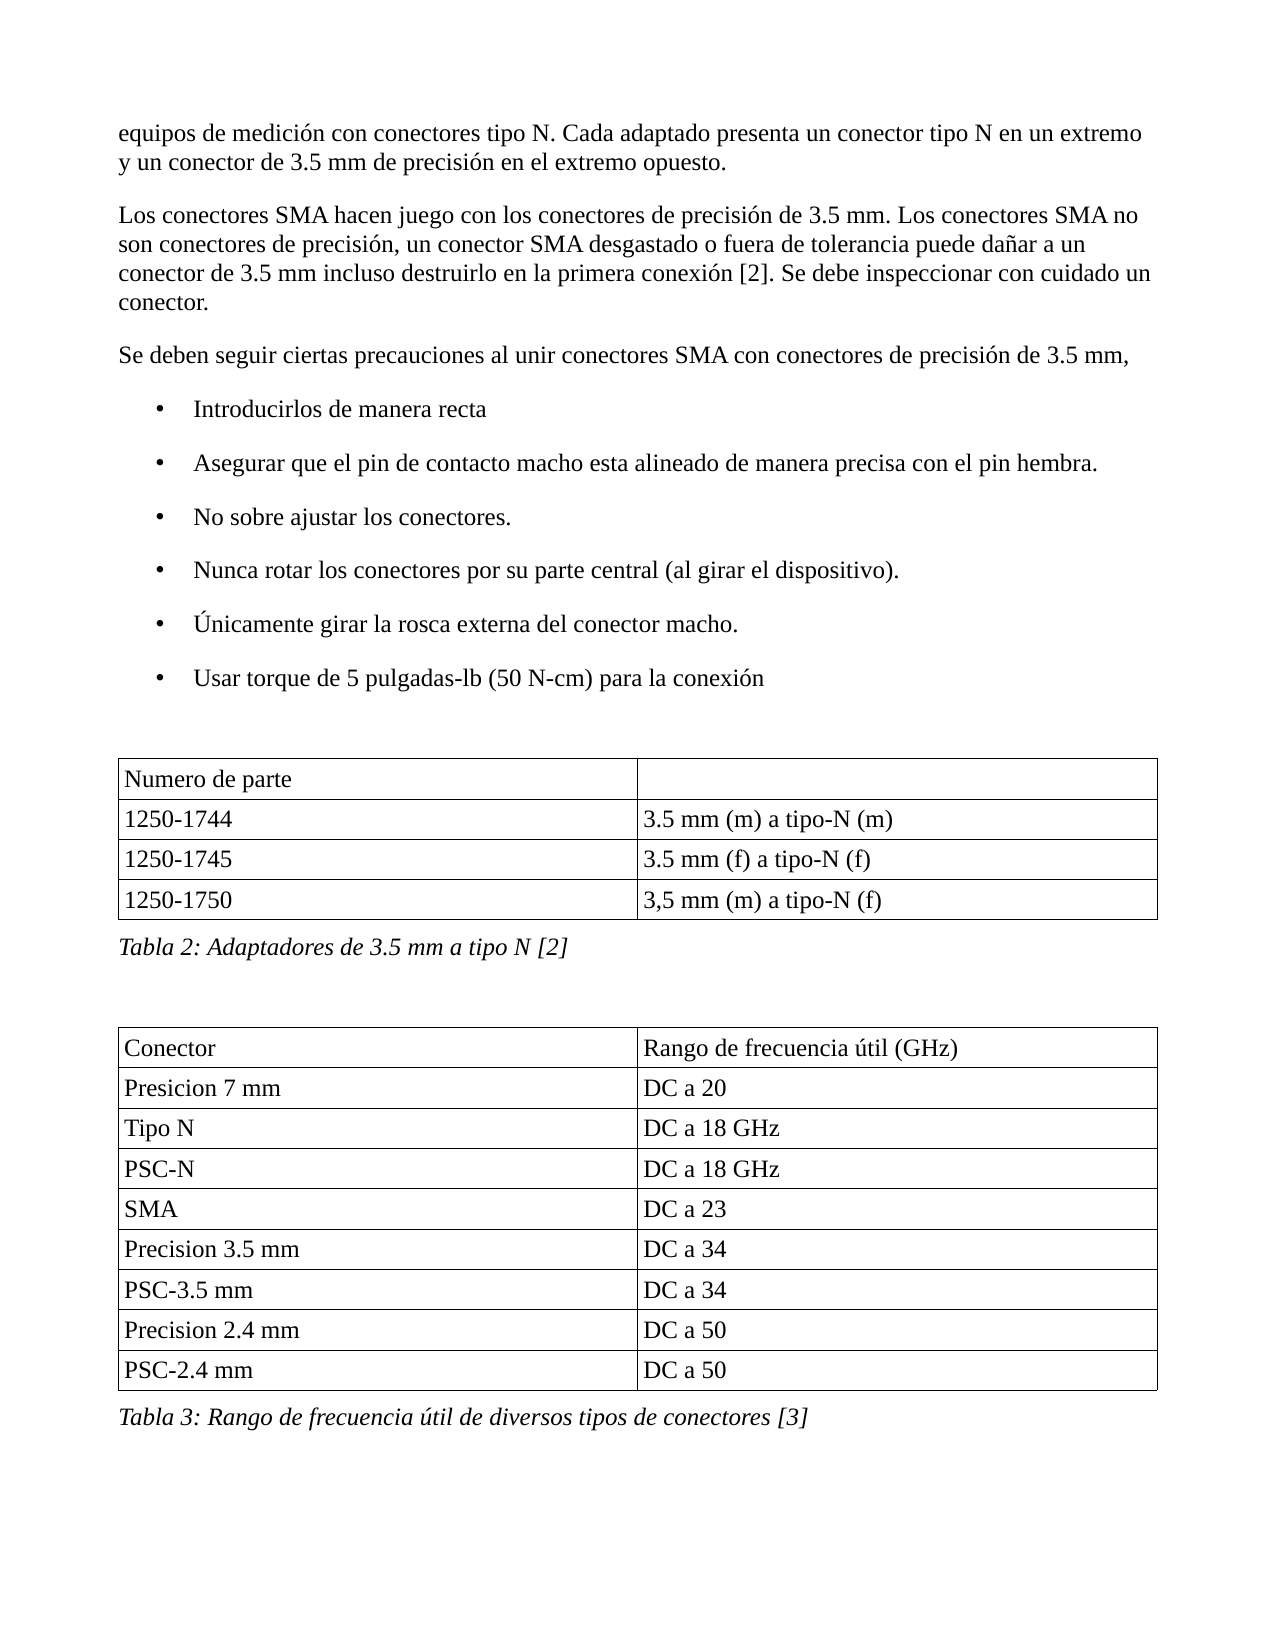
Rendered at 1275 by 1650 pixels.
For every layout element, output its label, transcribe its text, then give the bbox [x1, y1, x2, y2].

table_cell Tipo N [119, 1109, 637, 1148]
table_cell DC a 34 [638, 1270, 1157, 1309]
text Tabla 3: Rango de frecuencia útil de diversos tipos de conectores [3] [118, 1402, 1157, 1431]
table_cell Presicion 7 mm [119, 1068, 637, 1108]
table_cell 3.5 mm (m) a tipo-N (m) [638, 800, 1157, 839]
table_cell Precision 2.4 mm [119, 1310, 637, 1349]
list Introducirlos de manera recta [156, 394, 1157, 423]
table_cell DC a 50 [638, 1310, 1157, 1349]
table_cell DC a 50 [638, 1351, 1157, 1390]
table_cell PSC-2.4 mm [119, 1351, 637, 1390]
list Nunca rotar los conectores por su parte central (al girar el dispositivo). [156, 556, 1157, 584]
table_cell 1250-1750 [119, 880, 637, 919]
table_cell DC a 23 [638, 1189, 1157, 1228]
table_header Numero de parte [119, 759, 637, 798]
table_cell 1250-1744 [119, 800, 637, 839]
table_cell 1250-1745 [119, 840, 637, 879]
text Los conectores SMA hacen juego con los conectores de precisión de 3.5 mm. Los conectores SMA no son conectores de precisión, un conector SMA desgastado o fuera de tolerancia puede dañar a un conector de 3.5 mm incluso destruirlo en la primera conexión [2]. Se debe inspeccionar con cuidado un conector. [118, 201, 1157, 316]
table_header Conector [119, 1028, 637, 1067]
table_cell PSC-N [119, 1149, 637, 1188]
table_header Rango de frecuencia útil (GHz) [638, 1028, 1157, 1067]
table_cell DC a 18 GHz [638, 1149, 1157, 1188]
list Asegurar que el pin de contacto macho esta alineado de manera precisa con el pin hembra. [156, 448, 1157, 477]
table_cell DC a 20 [638, 1068, 1157, 1108]
table_cell 3.5 mm (f) a tipo-N (f) [638, 840, 1157, 879]
text Se deben seguir ciertas precauciones al unir conectores SMA con conectores de precisión de 3.5 mm, [118, 341, 1157, 369]
list Únicamente girar la rosca externa del conector macho. [156, 609, 1157, 638]
text equipos de medición con conectores tipo N. Cada adaptado presenta un conector tipo N en un extremo y un conector de 3.5 mm de precisión en el extremo opuesto. [118, 118, 1157, 176]
table_cell SMA [119, 1189, 637, 1228]
text Tabla 2: Adaptadores de 3.5 mm a tipo N [2] [118, 932, 1157, 961]
table_cell DC a 18 GHz [638, 1109, 1157, 1148]
table_cell 3,5 mm (m) a tipo-N (f) [638, 880, 1157, 919]
table_header [638, 759, 1157, 798]
table_cell Precision 3.5 mm [119, 1230, 637, 1269]
table_cell DC a 34 [638, 1230, 1157, 1269]
list Usar torque de 5 pulgadas-lb (50 N-cm) para la conexión [156, 663, 1157, 692]
table_cell PSC-3.5 mm [119, 1270, 637, 1309]
list No sobre ajustar los conectores. [156, 502, 1157, 531]
